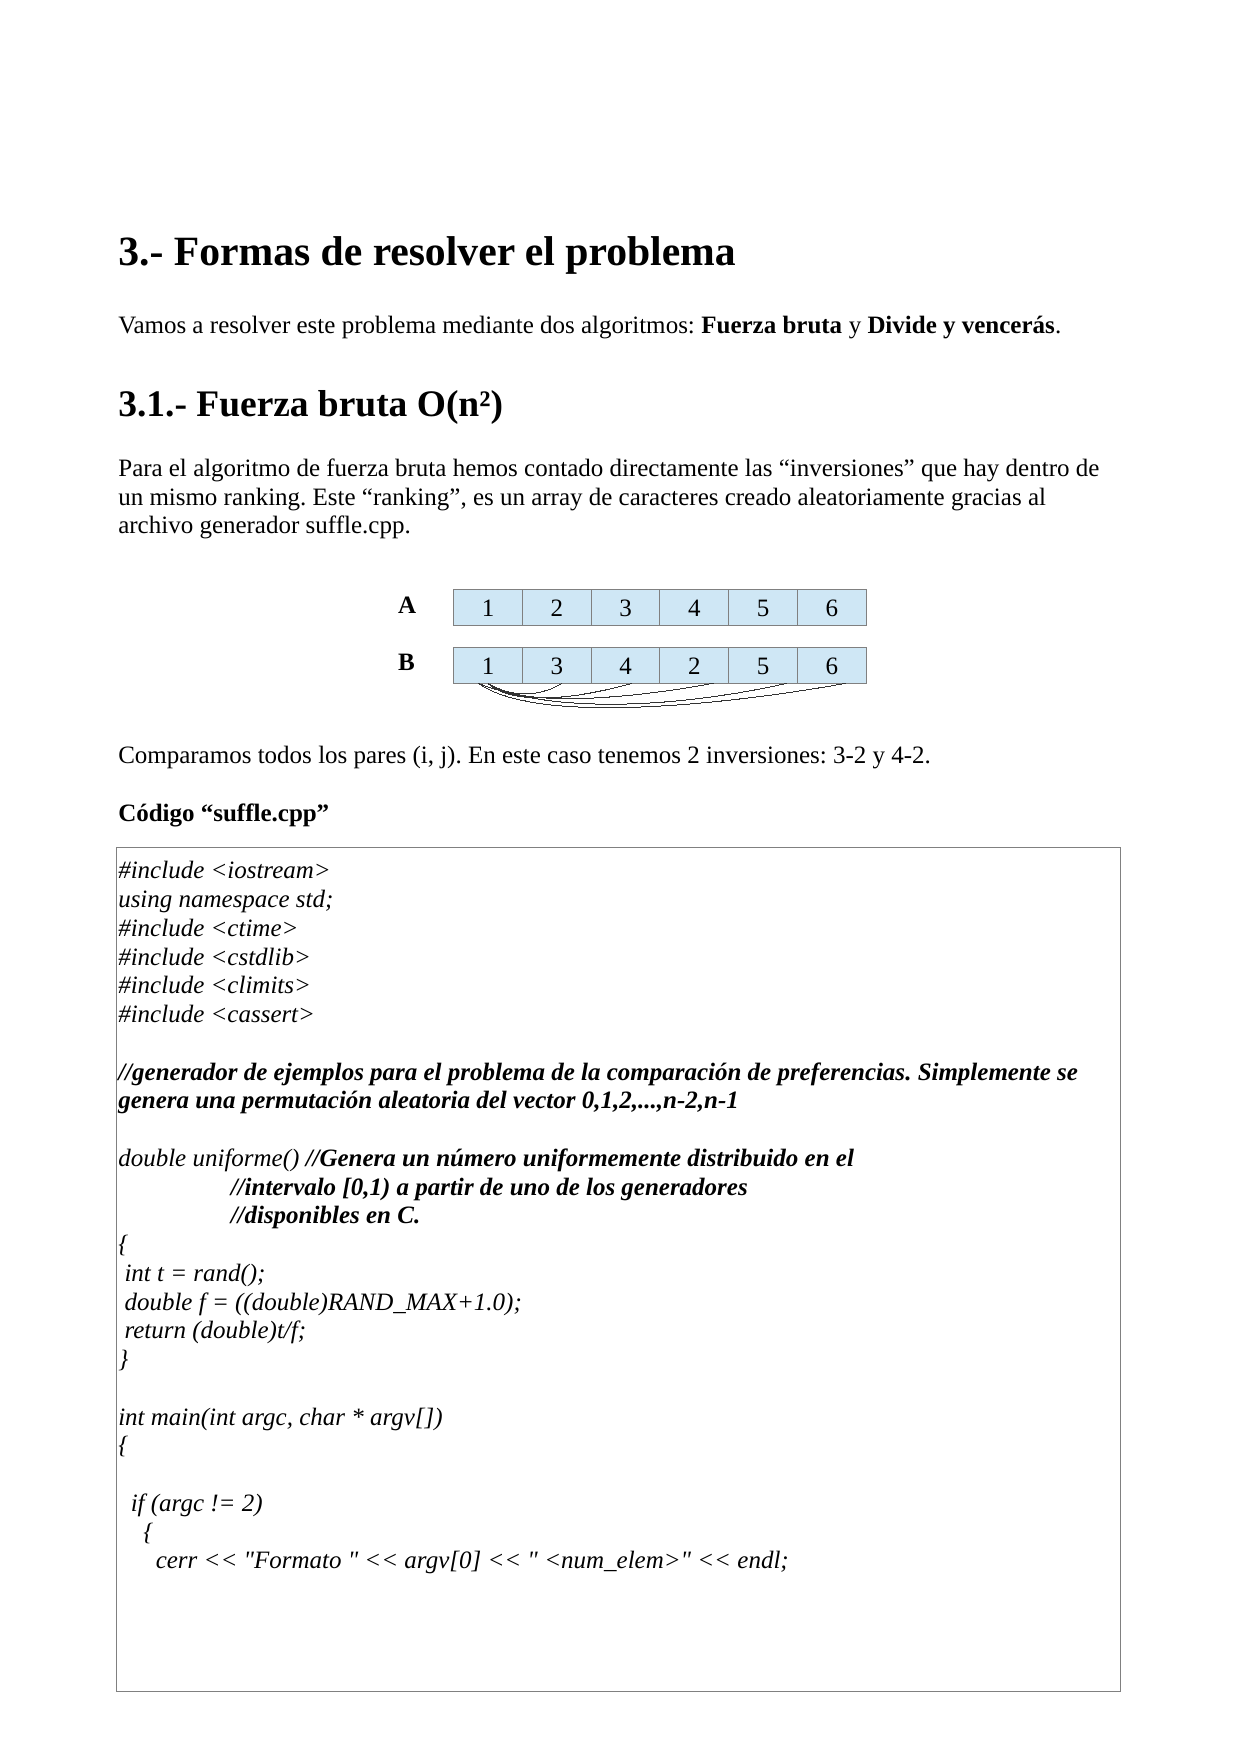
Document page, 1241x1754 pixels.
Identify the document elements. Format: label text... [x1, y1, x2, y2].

text #include <climits> [118, 971, 1120, 999]
text #include <ctime> [118, 913, 1120, 942]
text 3.1.- Fuerza bruta O(n²) [118, 381, 1122, 424]
text return (double)t/f; [118, 1316, 1120, 1344]
text Vamos a resolver este problema mediante dos algoritmos: Fuerza bruta y Divide y vencerás. [118, 310, 1122, 338]
text cerr << "Formato " << argv[0] << " <num_elem>" << endl; [118, 1546, 1120, 1574]
text { [118, 1517, 1120, 1546]
text Para el algoritmo de fuerza bruta hemos contado directamente las “inversiones” que hay dentro de un mismo ranking. Este “ranking”, es un array de caracteres creado aleatoriamente gracias al archivo generador suffle.cpp. [118, 453, 1122, 539]
text Comparamos todos los pares (i, j). En este caso tenemos 2 inversiones: 3-2 y 4-2. [118, 741, 1122, 769]
text using namespace std; [118, 884, 1120, 913]
text #include <cassert> [118, 999, 1120, 1028]
text //intervalo [0,1) a partir de uno de los generadores [118, 1172, 1120, 1201]
text double f = ((double)RAND_MAX+1.0); [118, 1287, 1120, 1316]
text } [118, 1344, 1120, 1373]
text #include <iostream> [118, 856, 1120, 884]
text #include <cstdlib> [118, 942, 1120, 971]
text int main(int argc, char * argv[]) [118, 1402, 1120, 1431]
text 3.- Formas de resolver el problema [118, 118, 1122, 274]
text Código “suffle.cpp” [118, 798, 1122, 827]
text { [118, 1229, 1120, 1258]
text //generador de ejemplos para el problema de la comparación de preferencias. Simplemente se genera una permutación aleatoria del vector 0,1,2,...,n-2,n-1 [118, 1057, 1120, 1114]
text //disponibles en C. [118, 1201, 1120, 1229]
text int t = rand(); [118, 1258, 1120, 1287]
text if (argc != 2) [118, 1488, 1120, 1517]
text { [118, 1431, 1120, 1459]
text double uniforme() //Genera un número uniformemente distribuido en el [118, 1143, 1120, 1172]
